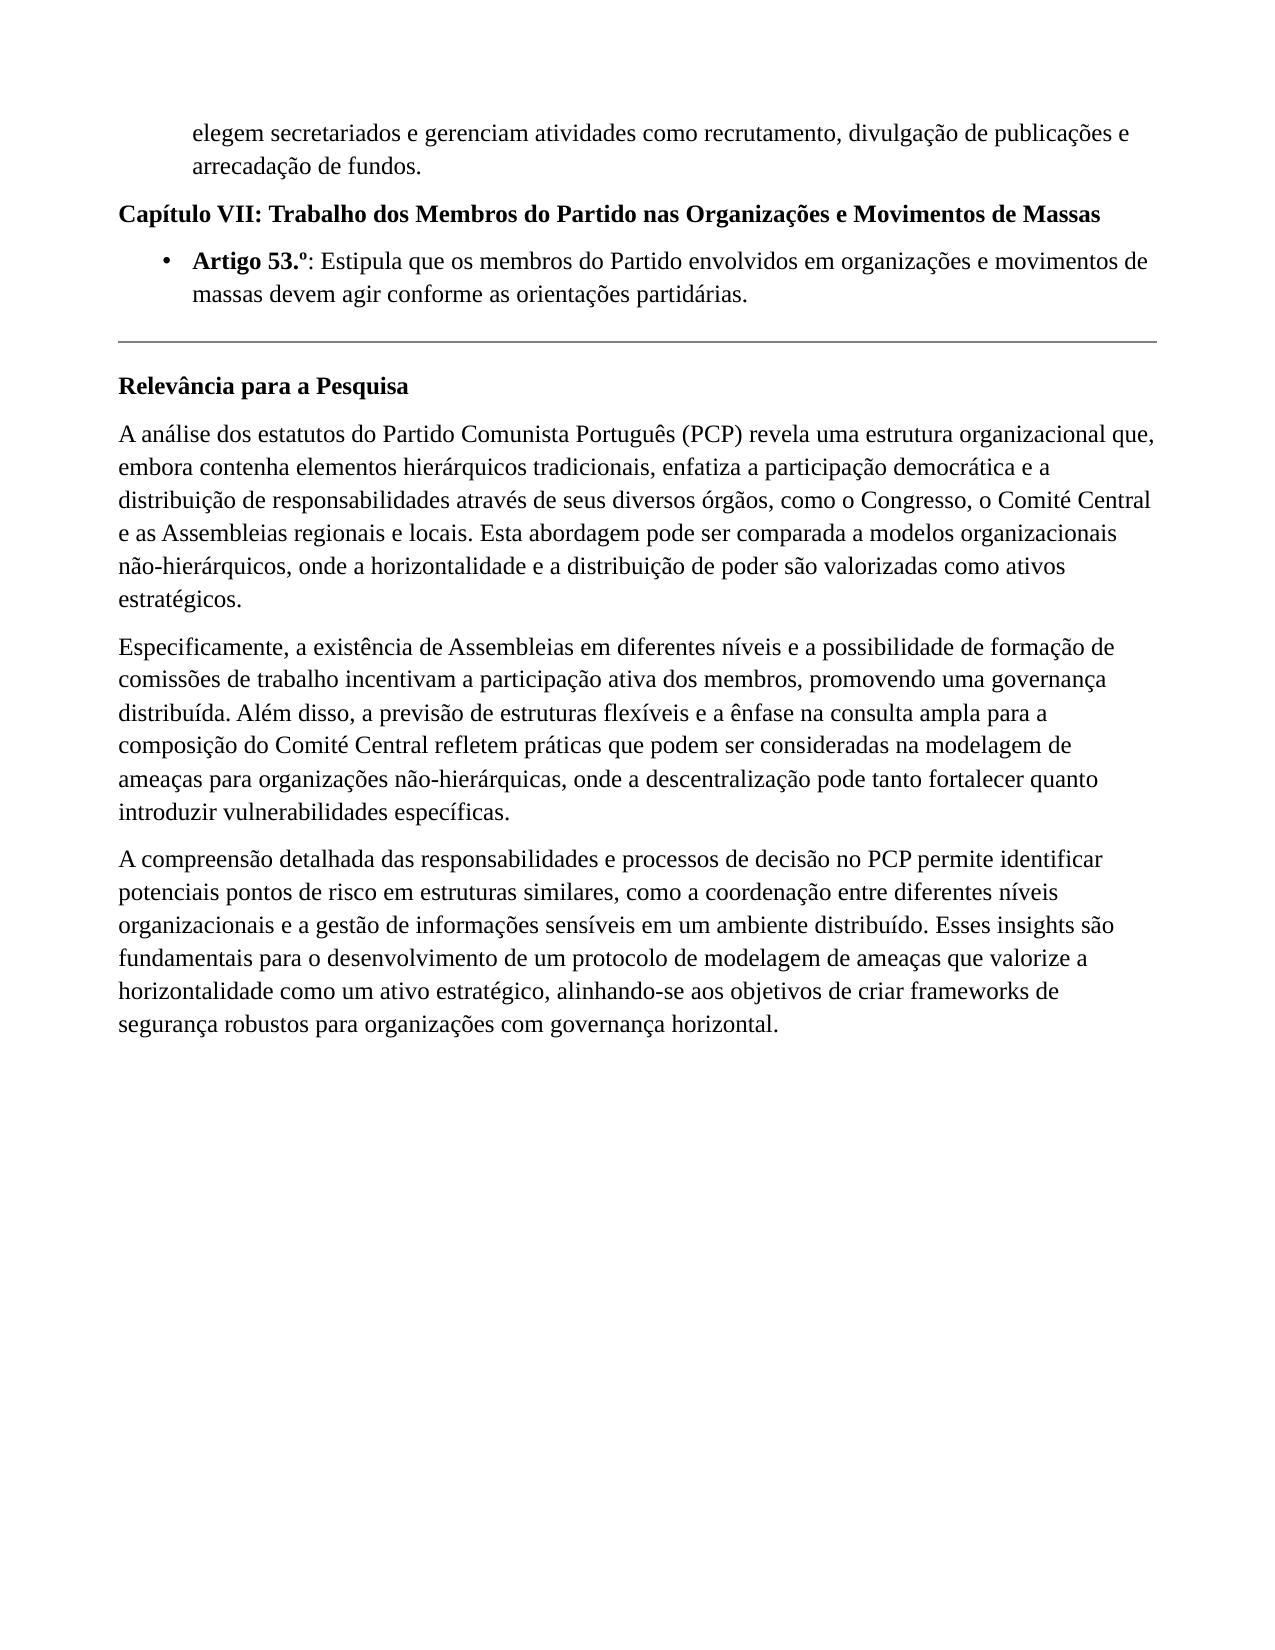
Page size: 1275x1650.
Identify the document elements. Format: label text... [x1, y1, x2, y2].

list elegem secretariados e gerenciam atividades como recrutamento, divulgação de publicações e arrecadação de fundos. [162, 118, 1157, 180]
text Especificamente, a existência de Assembleias em diferentes níveis e a possibilidade de formação de comissões de trabalho incentivam a participação ativa dos membros, promovendo uma governança distribuída. Além disso, a previsão de estruturas flexíveis e a ênfase na consulta ampla para a composição do Comité Central refletem práticas que podem ser consideradas na modelagem de ameaças para organizações não-hierárquicas, onde a descentralização pode tanto fortalecer quanto introduzir vulnerabilidades específicas. [118, 632, 1157, 825]
text A análise dos estatutos do Partido Comunista Português (PCP) revela uma estrutura organizacional que, embora contenha elementos hierárquicos tradicionais, enfatiza a participação democrática e a distribuição de responsabilidades através de seus diversos órgãos, como o Congresso, o Comité Central e as Assembleias regionais e locais. Esta abordagem pode ser comparada a modelos organizacionais não-hierárquicos, onde a horizontalidade e a distribuição de poder são valorizadas como ativos estratégicos. [118, 419, 1157, 613]
text Capítulo VII: Trabalho dos Membros do Partido nas Organizações e Movimentos de Massas [118, 199, 1157, 227]
text A compreensão detalhada das responsabilidades e processos de decisão no PCP permite identificar potenciais pontos de risco em estruturas similares, como a coordenação entre diferentes níveis organizacionais e a gestão de informações sensíveis em um ambiente distribuído. Esses insights são fundamentais para o desenvolvimento de um protocolo de modelagem de ameaças que valorize a horizontalidade como um ativo estratégico, alinhando-se aos objetivos de criar frameworks de segurança robustos para organizações com governança horizontal. [118, 844, 1157, 1038]
list Artigo 53.º: Estipula que os membros do Partido envolvidos em organizações e movimentos de massas devem agir conforme as orientações partidárias. [162, 246, 1157, 308]
text Relevância para a Pesquisa [118, 371, 1157, 400]
